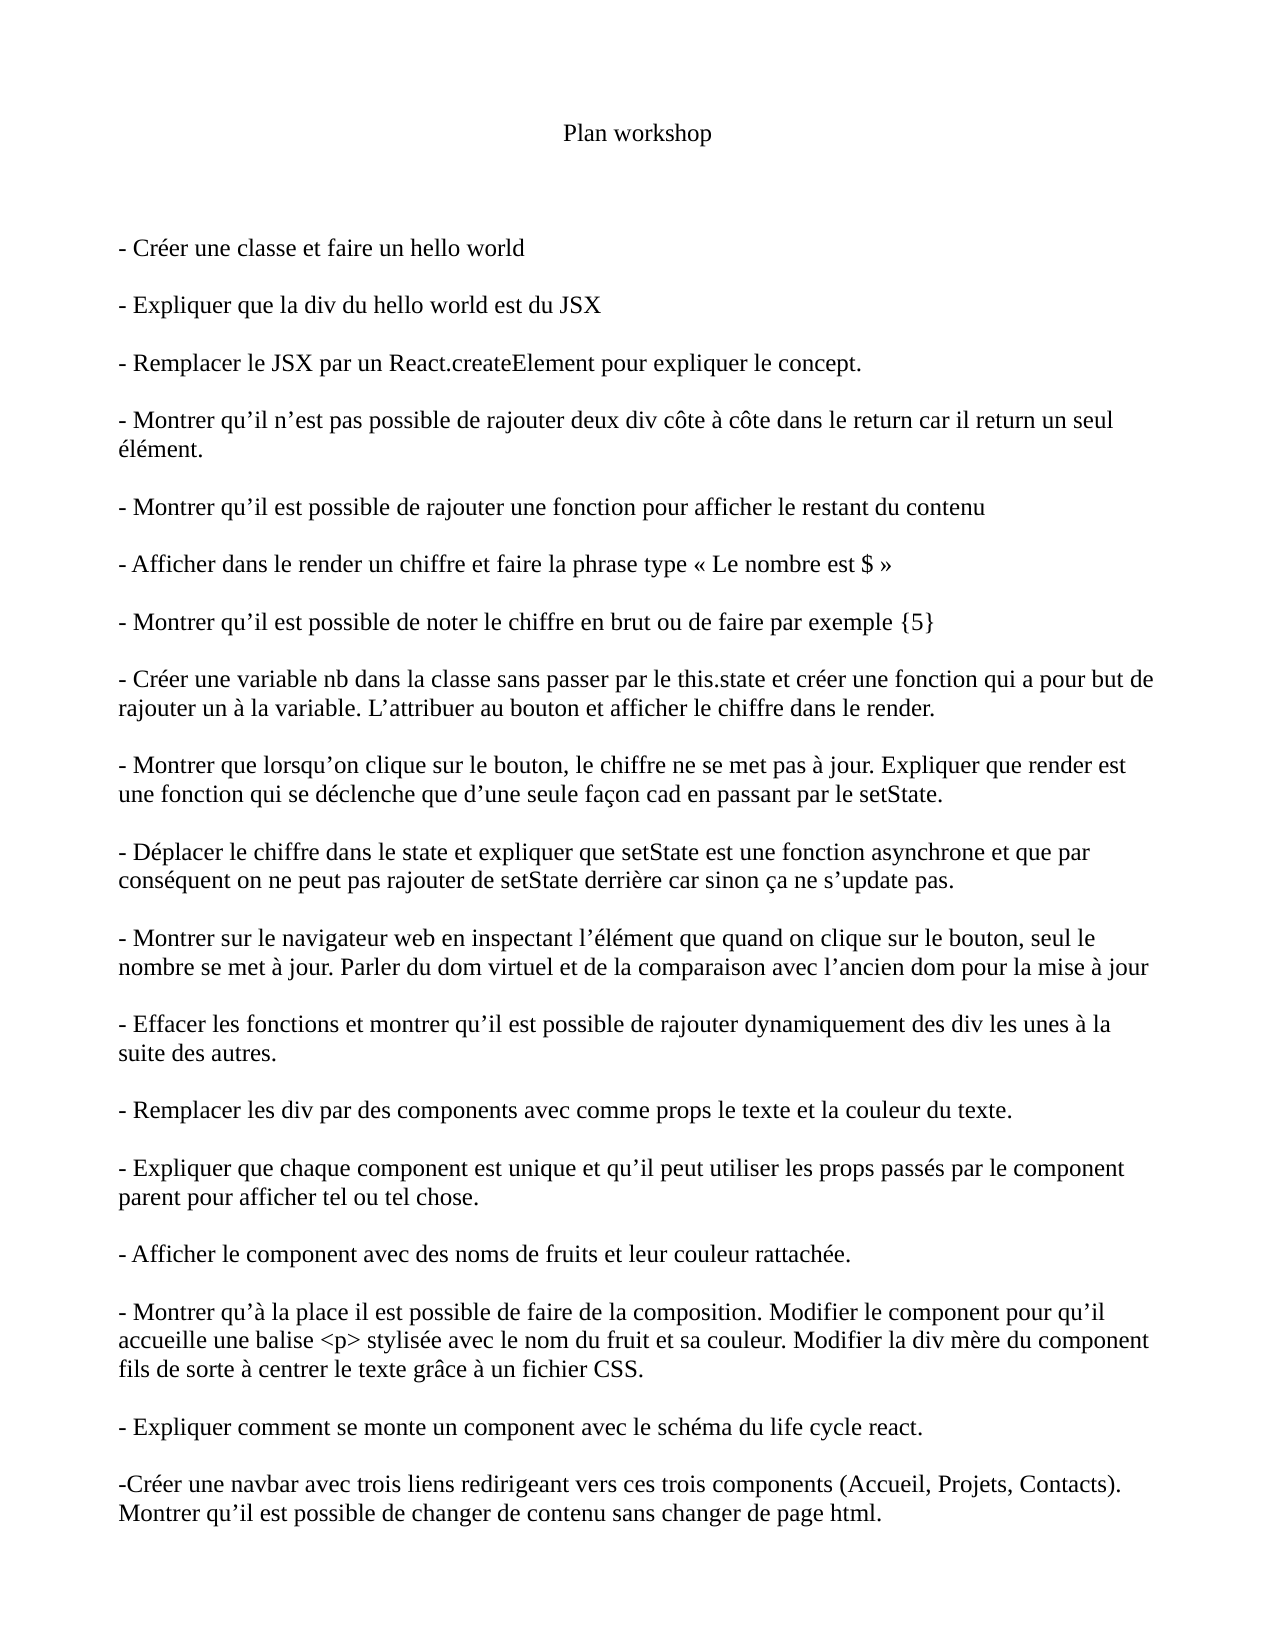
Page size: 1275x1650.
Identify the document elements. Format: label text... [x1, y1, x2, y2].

text -Créer une navbar avec trois liens redirigeant vers ces trois components (Accueil, Projets, Contacts). Montrer qu’il est possible de changer de contenu sans changer de page html. [118, 1469, 1157, 1527]
text - Montrer qu’il est possible de rajouter une fonction pour afficher le restant du contenu [118, 492, 1157, 521]
text - Créer une classe et faire un hello world [118, 233, 1157, 262]
text - Montrer sur le navigateur web en inspectant l’élément que quand on clique sur le bouton, seul le nombre se met à jour. Parler du dom virtuel et de la comparaison avec l’ancien dom pour la mise à jour [118, 923, 1157, 981]
text - Effacer les fonctions et montrer qu’il est possible de rajouter dynamiquement des div les unes à la suite des autres. [118, 1009, 1157, 1067]
text - Afficher le component avec des noms de fruits et leur couleur rattachée. [118, 1239, 1157, 1268]
text - Remplacer le JSX par un React.createElement pour expliquer le concept. [118, 348, 1157, 377]
text - Montrer qu’il est possible de noter le chiffre en brut ou de faire par exemple {5} [118, 607, 1157, 636]
text - Créer une variable nb dans la classe sans passer par le this.state et créer une fonction qui a pour but de rajouter un à la variable. L’attribuer au bouton et afficher le chiffre dans le render. [118, 664, 1157, 722]
text - Montrer qu’à la place il est possible de faire de la composition. Modifier le component pour qu’il accueille une balise <p> stylisée avec le nom du fruit et sa couleur. Modifier la div mère du component fils de sorte à centrer le texte grâce à un fichier CSS. [118, 1297, 1157, 1383]
text - Déplacer le chiffre dans le state et expliquer que setState est une fonction asynchrone et que par conséquent on ne peut pas rajouter de setState derrière car sinon ça ne s’update pas. [118, 837, 1157, 894]
text - Expliquer comment se monte un component avec le schéma du life cycle react. [118, 1412, 1157, 1441]
text - Expliquer que la div du hello world est du JSX [118, 291, 1157, 319]
text Plan workshop [118, 118, 1157, 147]
text - Expliquer que chaque component est unique et qu’il peut utiliser les props passés par le component parent pour afficher tel ou tel chose. [118, 1153, 1157, 1211]
text - Remplacer les div par des components avec comme props le texte et la couleur du texte. [118, 1096, 1157, 1124]
text - Afficher dans le render un chiffre et faire la phrase type « Le nombre est $ » [118, 549, 1157, 578]
text - Montrer que lorsqu’on clique sur le bouton, le chiffre ne se met pas à jour. Expliquer que render est une fonction qui se déclenche que d’une seule façon cad en passant par le setState. [118, 751, 1157, 808]
text - Montrer qu’il n’est pas possible de rajouter deux div côte à côte dans le return car il return un seul élément. [118, 406, 1157, 463]
